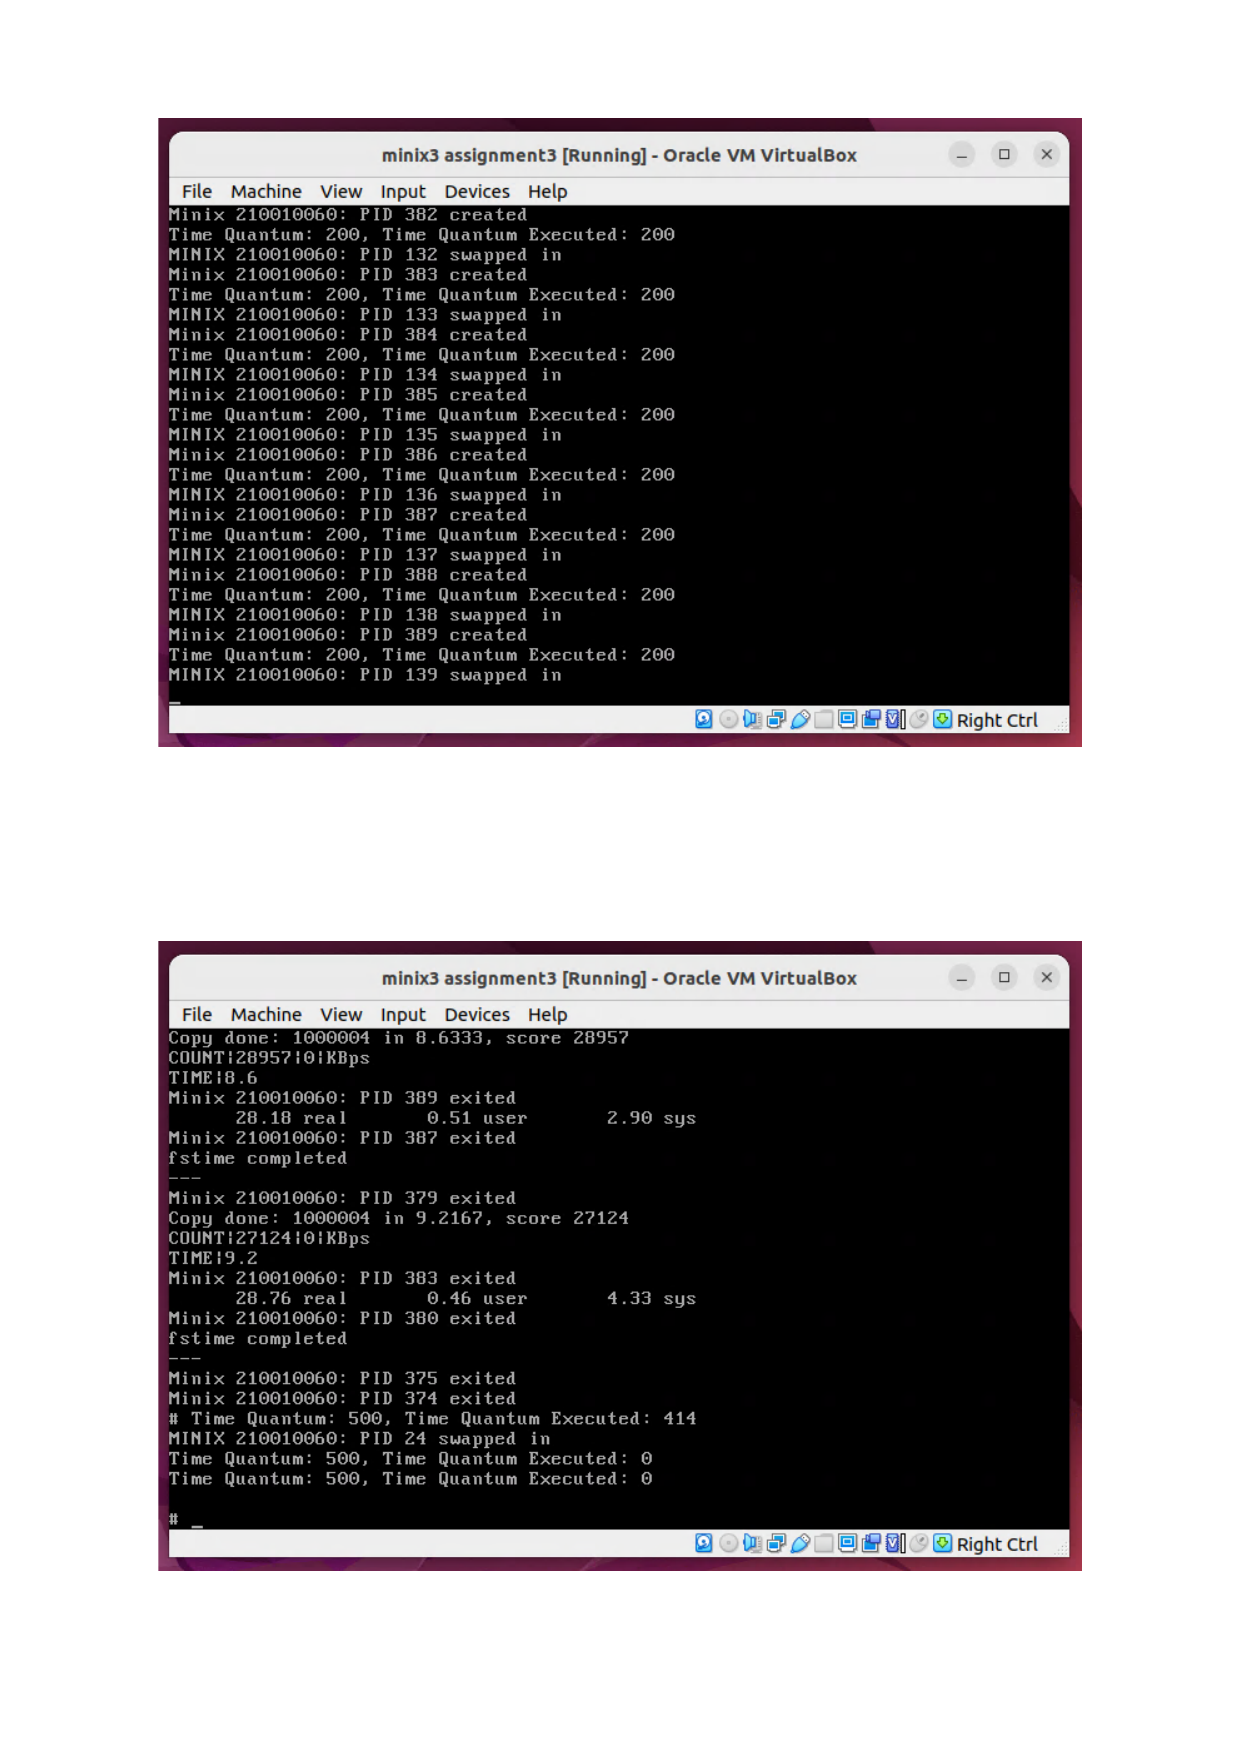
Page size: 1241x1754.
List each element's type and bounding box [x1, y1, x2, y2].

picture [158, 118, 1082, 747]
picture [158, 941, 1082, 1571]
